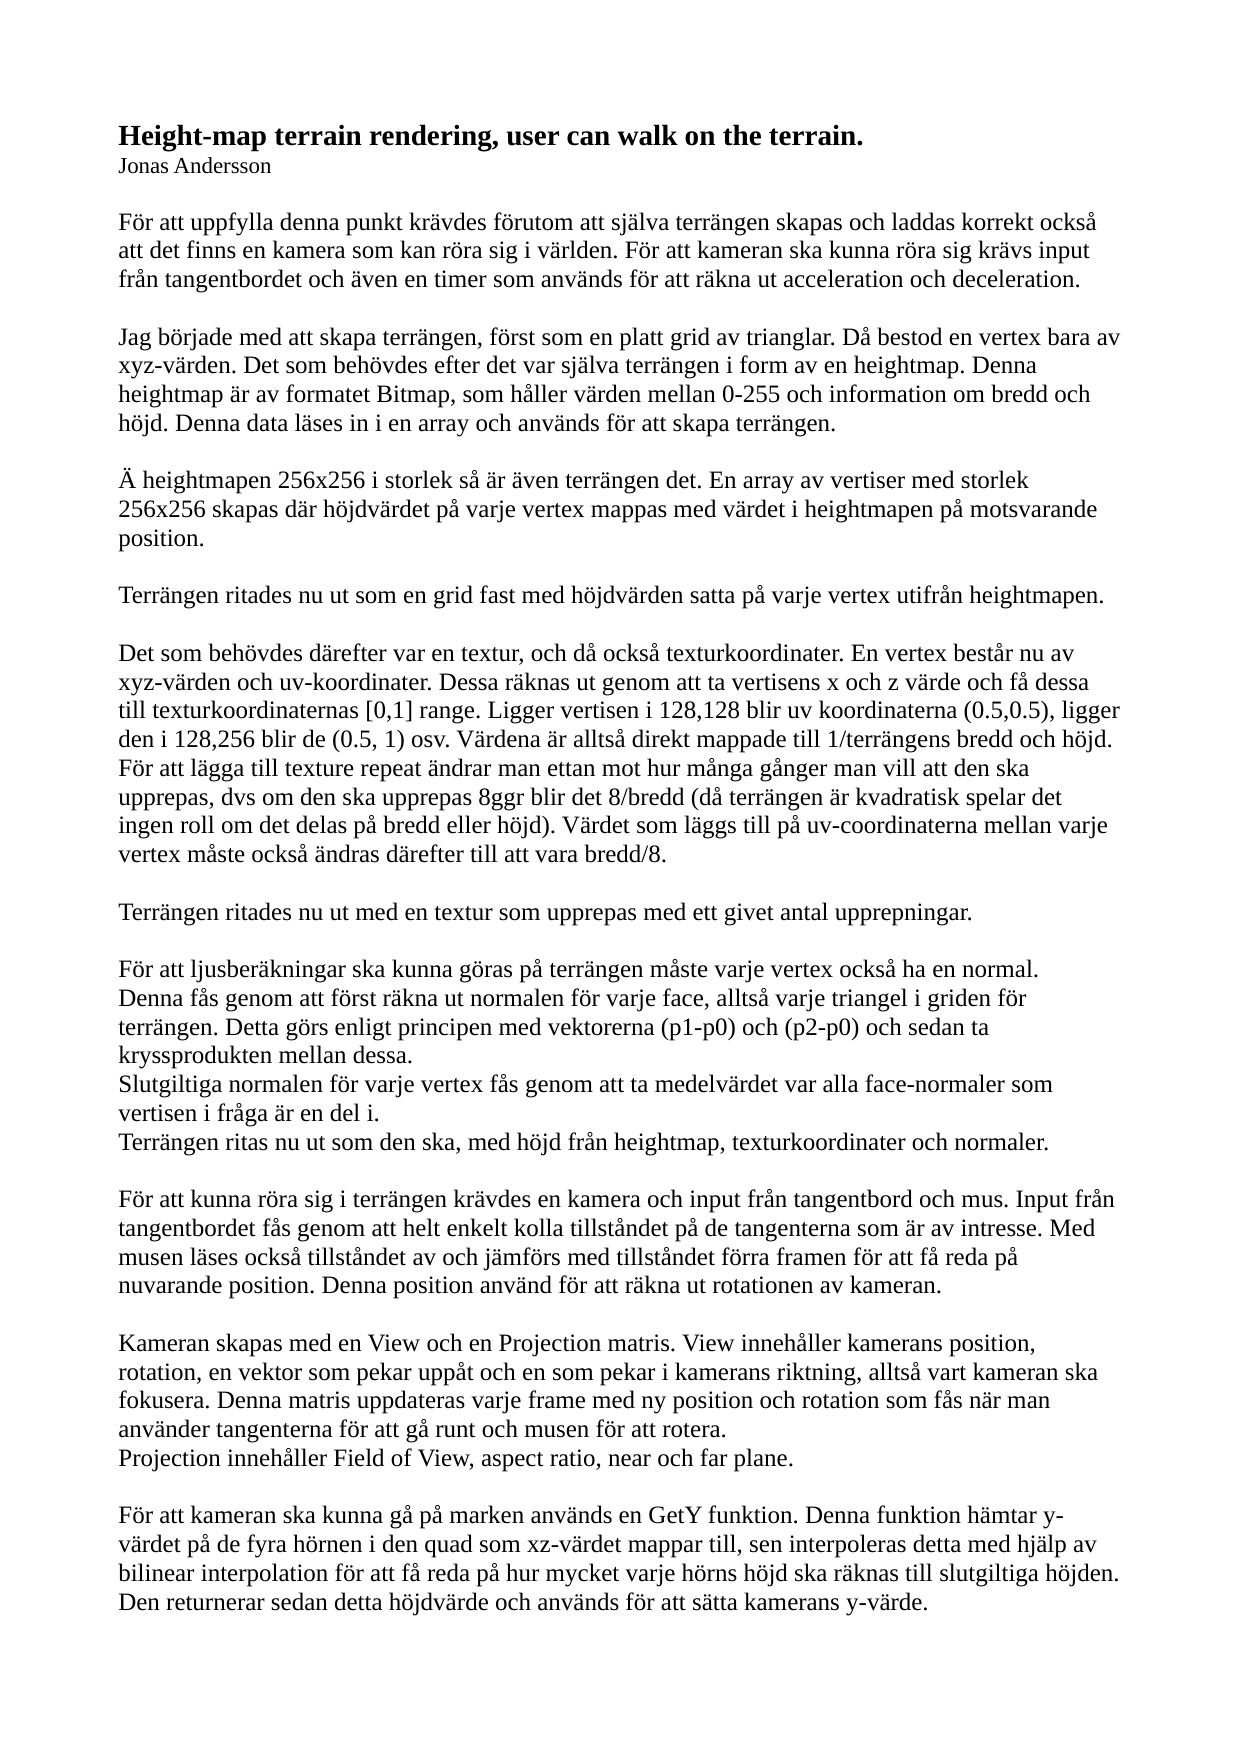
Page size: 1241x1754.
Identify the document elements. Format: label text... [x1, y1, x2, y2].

text Terrängen ritas nu ut som den ska, med höjd från heightmap, texturkoordinater och normaler. [118, 1127, 1122, 1156]
text Slutgiltiga normalen för varje vertex fås genom att ta medelvärdet var alla face-normaler som vertisen i fråga är en del i. [118, 1069, 1122, 1127]
text Terrängen ritades nu ut med en textur som upprepas med ett givet antal upprepningar. [118, 897, 1122, 926]
text Ä heightmapen 256x256 i storlek så är även terrängen det. En array av vertiser med storlek 256x256 skapas där höjdvärdet på varje vertex mappas med värdet i heightmapen på motsvarande position. [118, 466, 1122, 552]
text Terrängen ritades nu ut som en grid fast med höjdvärden satta på varje vertex utifrån heightmapen. [118, 581, 1122, 609]
text För att uppfylla denna punkt krävdes förutom att själva terrängen skapas och laddas korrekt också att det finns en kamera som kan röra sig i världen. För att kameran ska kunna röra sig krävs input från tangentbordet och även en timer som används för att räkna ut acceleration och deceleration. [118, 207, 1122, 293]
text Projection innehåller Field of View, aspect ratio, near och far plane. [118, 1443, 1122, 1472]
text För att kunna röra sig i terrängen krävdes en kamera och input från tangentbord och mus. Input från tangentbordet fås genom att helt enkelt kolla tillståndet på de tangenterna som är av intresse. Med musen läses också tillståndet av och jämförs med tillståndet förra framen för att få reda på nuvarande position. Denna position använd för att räkna ut rotationen av kameran. [118, 1184, 1122, 1299]
text Det som behövdes därefter var en textur, och då också texturkoordinater. En vertex består nu av xyz-värden och uv-koordinater. Dessa räknas ut genom att ta vertisens x och z värde och få dessa till texturkoordinaternas [0,1] range. Ligger vertisen i 128,128 blir uv koordinaterna (0.5,0.5), ligger den i 128,256 blir de (0.5, 1) osv. Värdena är alltså direkt mappade till 1/terrängens bredd och höjd. För att lägga till texture repeat ändrar man ettan mot hur många gånger man vill att den ska upprepas, dvs om den ska upprepas 8ggr blir det 8/bredd (då terrängen är kvadratisk spelar det ingen roll om det delas på bredd eller höjd). Värdet som läggs till på uv-coordinaterna mellan varje vertex måste också ändras därefter till att vara bredd/8. [118, 638, 1122, 868]
text Kameran skapas med en View och en Projection matris. View innehåller kamerans position, rotation, en vektor som pekar uppåt och en som pekar i kamerans riktning, alltså vart kameran ska fokusera. Denna matris uppdateras varje frame med ny position och rotation som fås när man använder tangenterna för att gå runt och musen för att rotera. [118, 1328, 1122, 1443]
text Height-map terrain rendering, user can walk on the terrain. [118, 118, 1122, 152]
text Denna fås genom att först räkna ut normalen för varje face, alltså varje triangel i griden för terrängen. Detta görs enligt principen med vektorerna (p1-p0) och (p2-p0) och sedan ta kryssprodukten mellan dessa. [118, 983, 1122, 1069]
text För att kameran ska kunna gå på marken används en GetY funktion. Denna funktion hämtar y-värdet på de fyra hörnen i den quad som xz-värdet mappar till, sen interpoleras detta med hjälp av bilinear interpolation för att få reda på hur mycket varje hörns höjd ska räknas till slutgiltiga höjden. [118, 1501, 1122, 1587]
text Jag började med att skapa terrängen, först som en platt grid av trianglar. Då bestod en vertex bara av xyz-värden. Det som behövdes efter det var själva terrängen i form av en heightmap. Denna heightmap är av formatet Bitmap, som håller värden mellan 0-255 och information om bredd och höjd. Denna data läses in i en array och används för att skapa terrängen. [118, 322, 1122, 437]
text Den returnerar sedan detta höjdvärde och används för att sätta kamerans y-värde. [118, 1587, 1122, 1616]
text För att ljusberäkningar ska kunna göras på terrängen måste varje vertex också ha en normal. [118, 954, 1122, 983]
text Jonas Andersson [118, 152, 1122, 178]
